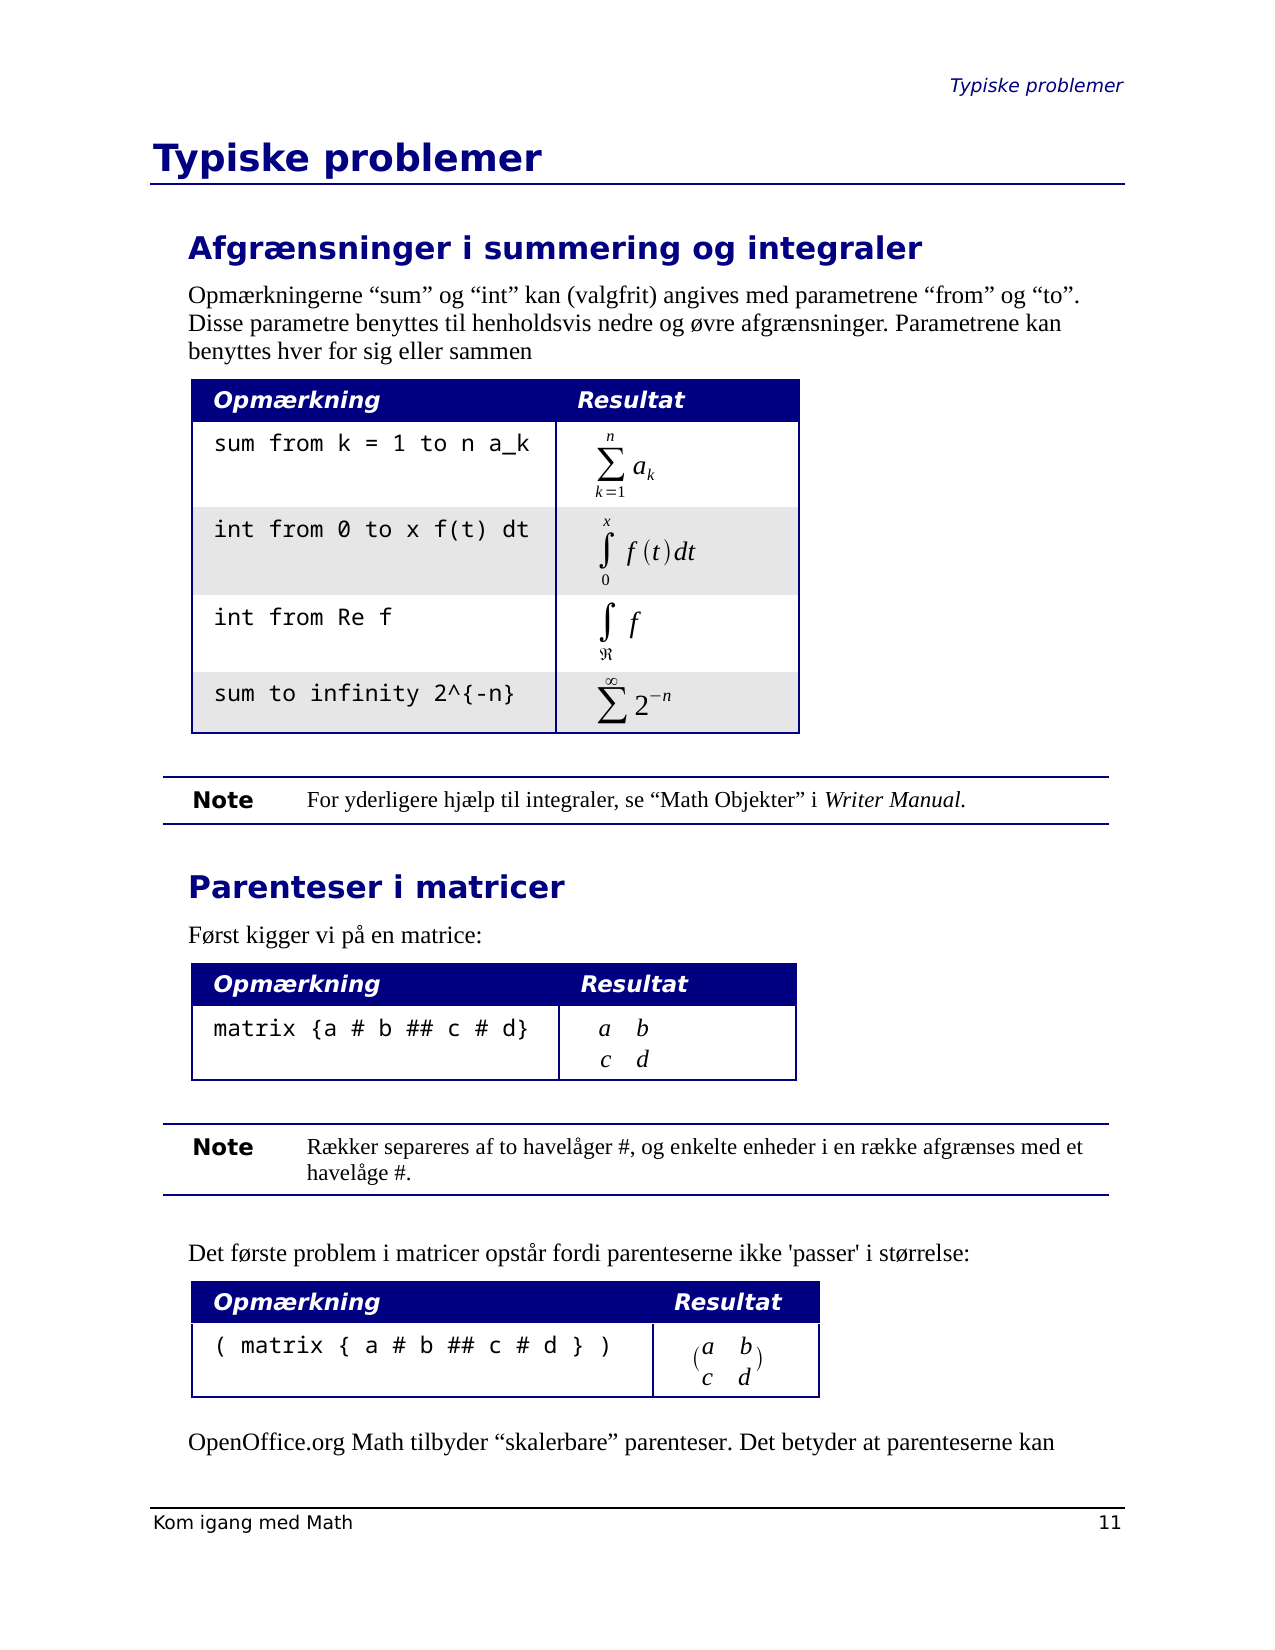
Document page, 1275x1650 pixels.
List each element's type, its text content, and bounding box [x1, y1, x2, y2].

table_header Resultat [557, 381, 798, 419]
text Opmærkningerne “sum” og “int” kan (valgfrit) angives med parametrene “from” og “to”. Disse parametre benyttes til henholdsvis nedre og øvre afgrænsninger. Parametrene kan benyttes hver for sig eller sammen [188, 281, 1125, 364]
subtitle Afgrænsninger i summering og integraler [188, 230, 1125, 267]
table_header Opmærkning [193, 965, 558, 1004]
table_cell [560, 1006, 795, 1079]
table_header Opmærkning [193, 381, 555, 419]
table_header For yderligere hjælp til integraler, se “Math Objekter” i Writer Manual. [283, 778, 1109, 823]
table_cell [557, 595, 798, 672]
table_cell sum from k = 1 to n a_k [193, 422, 555, 507]
table_cell int from 0 to x f(t) dt [193, 507, 555, 595]
subtitle Parenteser i matricer [188, 870, 1125, 906]
table_cell sum to infinity 2^{-n} [193, 672, 555, 732]
table_cell matrix {a # b ## c # d} [193, 1006, 558, 1079]
text Først kigger vi på en matrice: [188, 921, 1125, 948]
table_cell int from Re f [193, 595, 555, 672]
text OpenOffice.org Math tilbyder “skalerbare” parenteser. Det betyder at parenteserne kan [188, 1428, 1125, 1456]
text Det første problem i matricer opstår fordi parenteserne ikke 'passer' i størrelse: [188, 1239, 1125, 1266]
table_cell [557, 672, 798, 732]
table_header Resultat [560, 965, 795, 1004]
subtitle Typiske problemer [150, 134, 1125, 183]
table_cell ( matrix { a # b ## c # d } ) [193, 1324, 652, 1396]
table_cell [557, 507, 798, 595]
table_header Note [163, 1125, 283, 1194]
table_header Opmærkning [193, 1283, 652, 1321]
table_header Note [163, 778, 283, 823]
table_header Resultat [654, 1283, 818, 1321]
table_cell [654, 1324, 818, 1396]
table_header Rækker separeres af to havelåger #, og enkelte enheder i en række afgrænses med et havelåge #. [283, 1125, 1109, 1194]
table_cell [557, 422, 798, 507]
